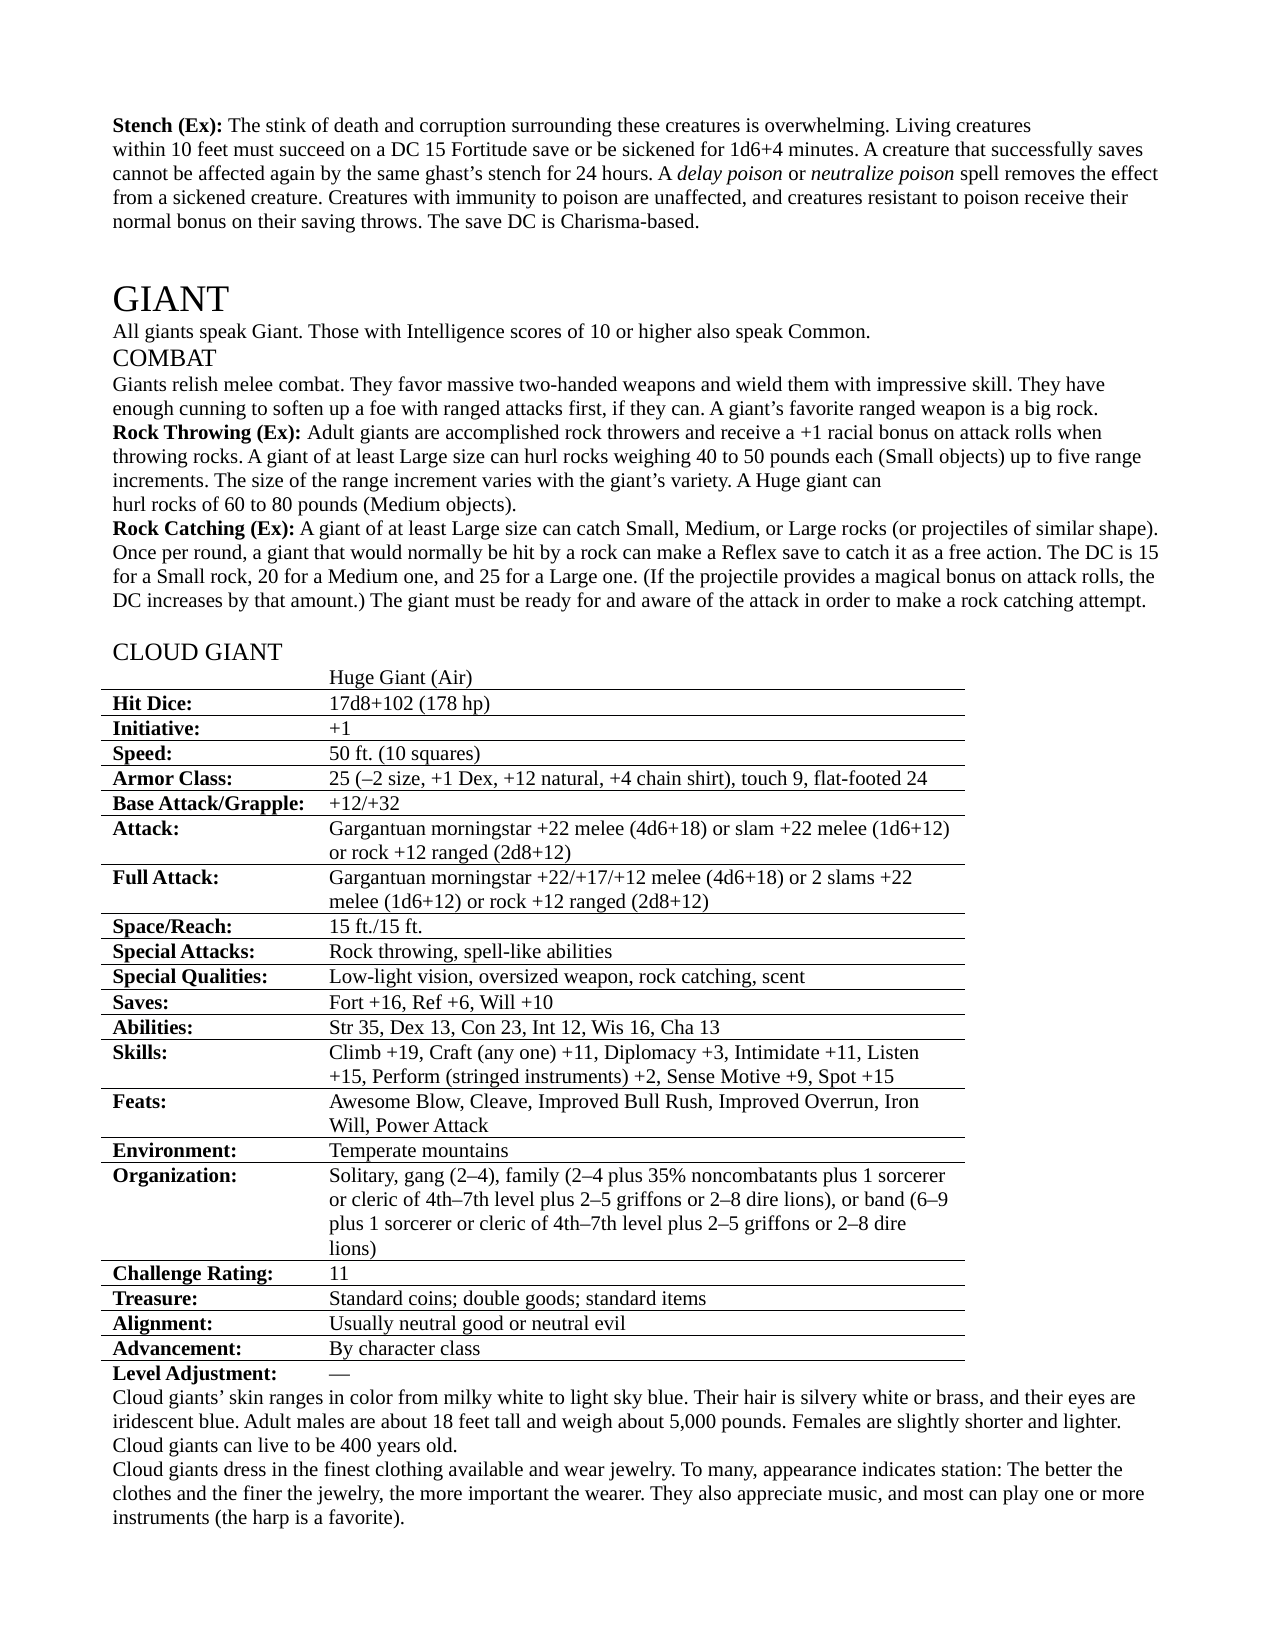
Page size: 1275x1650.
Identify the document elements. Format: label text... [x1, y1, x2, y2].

table_cell +1 [318, 716, 965, 739]
table_cell Base Attack/Grapple: [101, 791, 318, 815]
table_cell Full Attack: [101, 865, 318, 913]
table_cell Saves: [101, 990, 318, 1014]
text within 10 feet must succeed on a DC 15 Fortitude save or be sickened for 1d6+4 minutes. A creature that successfully saves cannot be affected again by the same ghast’s stench for 24 hours. A delay poison or neutralize poison spell removes the effect from a sickened creature. Creatures with immunity to poison are unaffected, and creatures resistant to poison receive their normal bonus on their saving throws. The save DC is Charisma-based. [112, 137, 1162, 233]
table_cell Str 35, Dex 13, Con 23, Int 12, Wis 16, Cha 13 [318, 1015, 965, 1039]
table_cell Abilities: [101, 1015, 318, 1039]
table_cell Usually neutral good or neutral evil [318, 1311, 965, 1335]
text Once per round, a giant that would normally be hit by a rock can make a Reflex save to catch it as a free action. The DC is 15 for a Small rock, 20 for a Medium one, and 25 for a Large one. (If the projectile provides a magical bonus on attack rolls, the DC increases by that amount.) The giant must be ready for and aware of the attack in order to make a rock catching attempt. [112, 540, 1162, 612]
table_cell Fort +16, Ref +6, Will +10 [318, 990, 965, 1014]
table_cell 25 (–2 size, +1 Dex, +12 natural, +4 chain shirt), touch 9, flat-footed 24 [318, 766, 965, 790]
table_cell Solitary, gang (2–4), family (2–4 plus 35% noncombatants plus 1 sorcerer or cleric of 4th–7th level plus 2–5 griffons or 2–8 dire lions), or band (6–9 plus 1 sorcerer or cleric of 4th–7th level plus 2–5 griffons or 2–8 dire lions) [318, 1163, 965, 1259]
table_cell Space/Reach: [101, 914, 318, 938]
table_cell Speed: [101, 741, 318, 765]
table_cell Climb +19, Craft (any one) +11, Diplomacy +3, Intimidate +11, Listen +15, Perform (stringed instruments) +2, Sense Motive +9, Spot +15 [318, 1040, 965, 1088]
table_cell Rock throwing, spell-like abilities [318, 939, 965, 963]
table_cell Alignment: [101, 1311, 318, 1335]
table_cell Special Qualities: [101, 965, 318, 988]
table_cell 11 [318, 1261, 965, 1284]
table_cell Attack: [101, 816, 318, 864]
table_cell 15 ft./15 ft. [318, 914, 965, 938]
table_cell Armor Class: [101, 766, 318, 790]
table_cell Gargantuan morningstar +22 melee (4d6+18) or slam +22 melee (1d6+12) or rock +12 ranged (2d8+12) [318, 816, 965, 864]
table_cell Temperate mountains [318, 1138, 965, 1162]
text Rock Throwing (Ex): Adult giants are accomplished rock throwers and receive a +1 racial bonus on attack rolls when throwing rocks. A giant of at least Large size can hurl rocks weighing 40 to 50 pounds each (Small objects) up to five range increments. The size of the range increment varies with the giant’s variety. A Huge giant can [112, 420, 1162, 492]
table_header Huge Giant (Air) [318, 665, 965, 689]
table_cell Hit Dice: [101, 690, 318, 714]
table_cell Gargantuan morningstar +22/+17/+12 melee (4d6+18) or 2 slams +22 melee (1d6+12) or rock +12 ranged (2d8+12) [318, 865, 965, 913]
table_cell Low-light vision, oversized weapon, rock catching, scent [318, 965, 965, 988]
text hurl rocks of 60 to 80 pounds (Medium objects). [112, 492, 1162, 516]
text Cloud giants dress in the finest clothing available and wear jewelry. To many, appearance indicates station: The better the clothes and the finer the jewelry, the more important the wearer. They also appreciate music, and most can play one or more instruments (the harp is a favorite). [112, 1457, 1162, 1529]
text GIANT [112, 276, 1162, 319]
table_cell +12/+32 [318, 791, 965, 815]
text All giants speak Giant. Those with Intelligence scores of 10 or higher also speak Common. [112, 319, 1162, 343]
table_cell Environment: [101, 1138, 318, 1162]
table_cell Feats: [101, 1089, 318, 1137]
table_cell Challenge Rating: [101, 1261, 318, 1284]
text CLOUD GIANT [112, 637, 1162, 665]
table_cell — [318, 1361, 965, 1385]
table_cell 17d8+102 (178 hp) [318, 690, 965, 714]
text Stench (Ex): The stink of death and corruption surrounding these creatures is overwhelming. Living creatures [112, 112, 1162, 137]
table_cell By character class [318, 1336, 965, 1360]
table_cell Level Adjustment: [101, 1361, 318, 1385]
text Cloud giants’ skin ranges in color from milky white to light sky blue. Their hair is silvery white or brass, and their eyes are iridescent blue. Adult males are about 18 feet tall and weigh about 5,000 pounds. Females are slightly shorter and lighter. Cloud giants can live to be 400 years old. [112, 1385, 1162, 1457]
table_cell Treasure: [101, 1286, 318, 1310]
table_cell Organization: [101, 1163, 318, 1259]
table_cell Advancement: [101, 1336, 318, 1360]
table_cell 50 ft. (10 squares) [318, 741, 965, 765]
table_header [101, 665, 318, 689]
table_cell Initiative: [101, 716, 318, 739]
table_cell Skills: [101, 1040, 318, 1088]
table_cell Standard coins; double goods; standard items [318, 1286, 965, 1310]
text Rock Catching (Ex): A giant of at least Large size can catch Small, Medium, or Large rocks (or projectiles of similar shape). [112, 516, 1162, 540]
text COMBAT [112, 343, 1162, 372]
table_cell Special Attacks: [101, 939, 318, 963]
text Giants relish melee combat. They favor massive two-handed weapons and wield them with impressive skill. They have enough cunning to soften up a foe with ranged attacks first, if they can. A giant’s favorite ranged weapon is a big rock. [112, 372, 1162, 420]
table_cell Awesome Blow, Cleave, Improved Bull Rush, Improved Overrun, Iron Will, Power Attack [318, 1089, 965, 1137]
